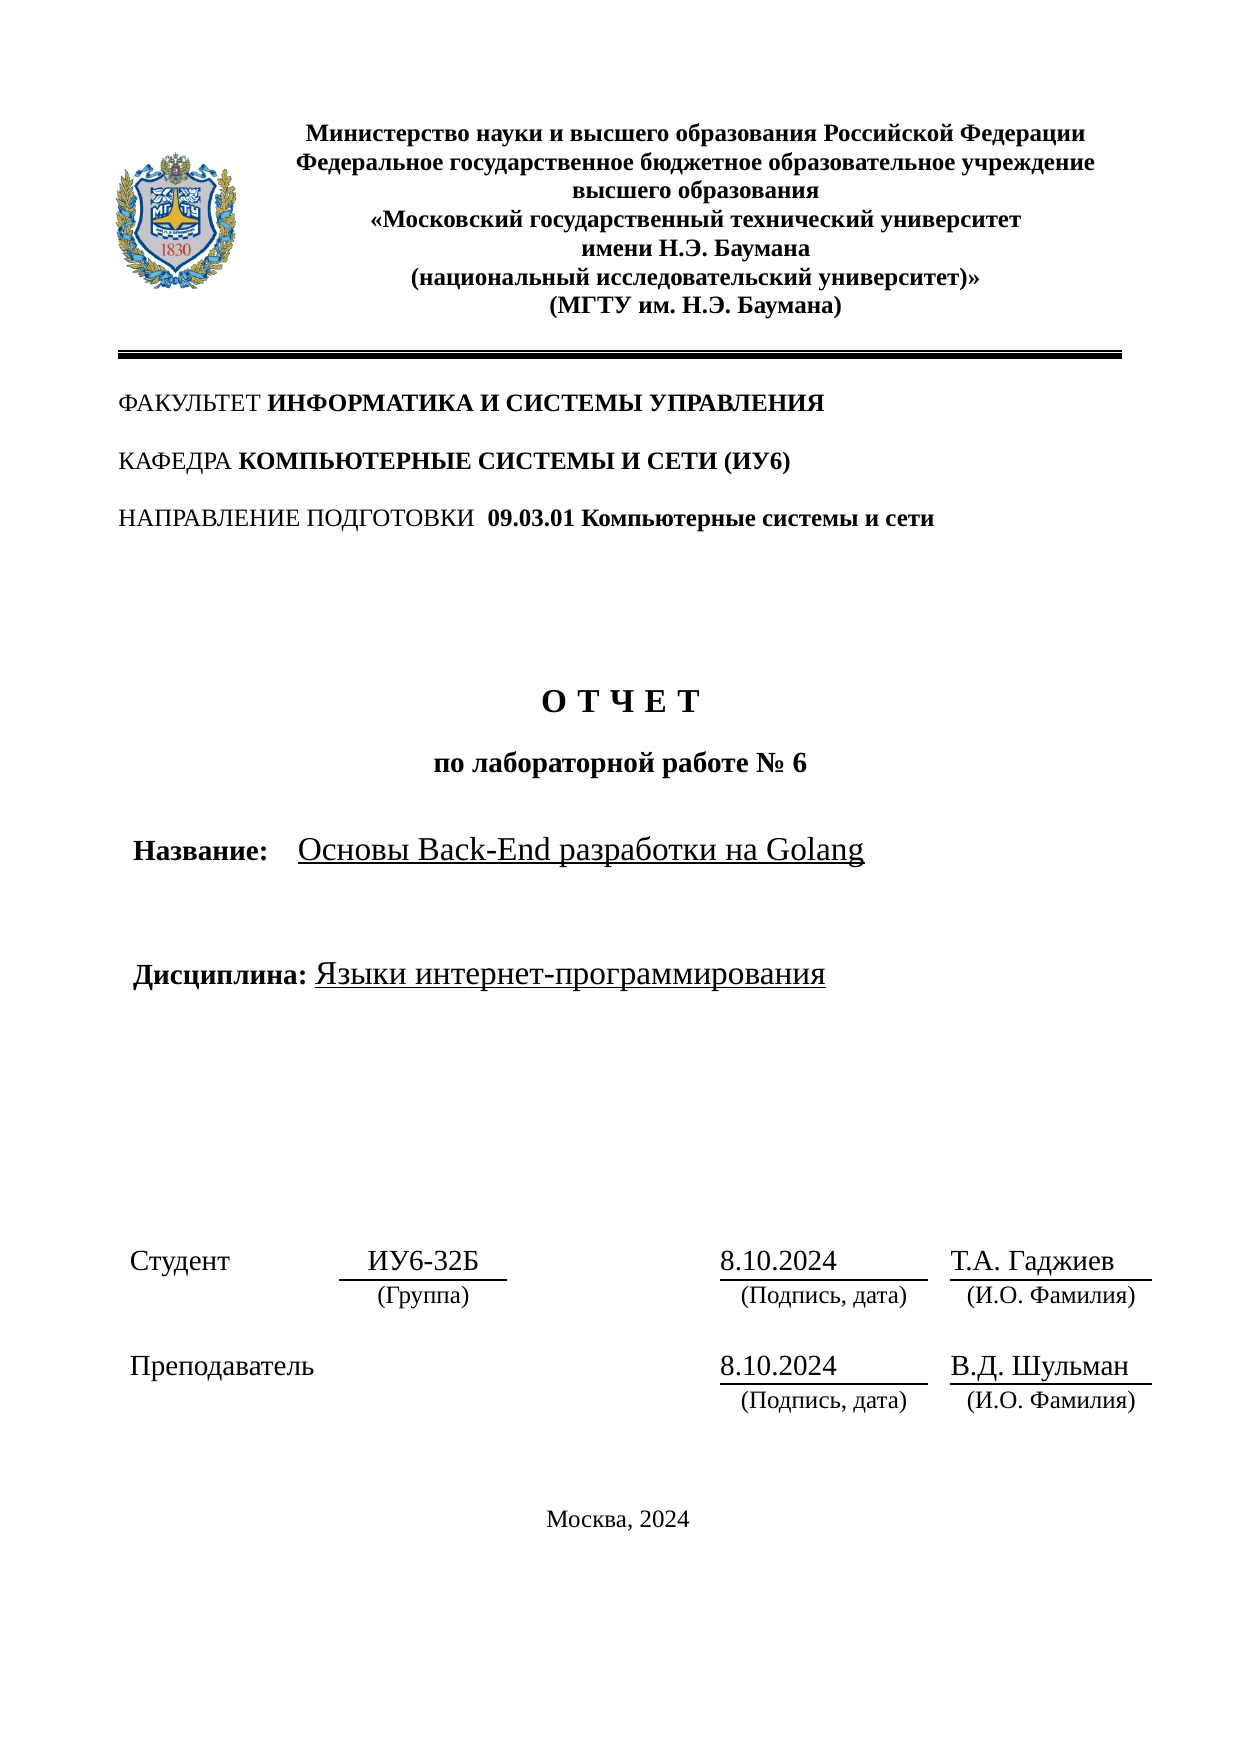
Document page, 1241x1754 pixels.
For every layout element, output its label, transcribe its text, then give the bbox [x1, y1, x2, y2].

picture [115, 152, 237, 289]
table_cell [709, 1314, 939, 1348]
table_cell [118, 1385, 328, 1418]
table_header Т.А. Гаджиев [939, 1243, 1163, 1281]
table_cell [328, 1314, 519, 1348]
table_header Министерство науки и высшего образования Российской Федерации Федеральное государственное бюджетное образовательное учреждение высшего образования «Московский государственный технический университет имени Н.Э. Баумана (национальный исследовательский университет)» (МГТУ им. Н.Э. Баумана) [254, 118, 1137, 319]
table_header 8.10.2024 [709, 1243, 939, 1281]
text КАФЕДРА Компьютерные системы и сети (ИУ6) [118, 446, 1122, 474]
table_cell В.Д. Шульман [939, 1348, 1163, 1385]
table_cell (Группа) [328, 1281, 519, 1314]
table_header [519, 1243, 709, 1281]
table_cell (Подпись, дата) [709, 1281, 939, 1314]
text ФАКУЛЬТЕТ Информатика и системы управления [118, 388, 1122, 417]
table_cell [519, 1281, 709, 1314]
text Дисциплина: Языки интернет-программирования [133, 953, 1122, 992]
table_cell [328, 1348, 519, 1385]
table_cell [519, 1314, 709, 1348]
table_cell [519, 1348, 709, 1385]
text НАПРАВЛЕНИЕ ПОДГОТОВКИ 09.03.01 Компьютерные системы и сети [118, 503, 1122, 532]
table_header Студент [118, 1243, 328, 1281]
subtitle Отчет [118, 682, 1122, 720]
table_cell Преподаватель [118, 1348, 328, 1385]
table_cell (И.О. Фамилия) [939, 1281, 1163, 1314]
table_cell [328, 1385, 519, 1418]
table_cell (И.О. Фамилия) [939, 1385, 1163, 1418]
text Москва, 2024 [118, 1504, 1122, 1533]
table_header [107, 118, 254, 319]
table_header ИУ6-32Б [328, 1243, 519, 1281]
table_cell [939, 1314, 1163, 1348]
table_cell [118, 1314, 328, 1348]
table_cell [118, 1281, 328, 1314]
table_cell 8.10.2024 [709, 1348, 939, 1385]
text Название: Основы Back-End разработки на Golang [133, 829, 1122, 867]
table_cell [519, 1385, 709, 1418]
subtitle по лабораторной работе № 6 [118, 745, 1122, 778]
table_cell (Подпись, дата) [709, 1385, 939, 1418]
